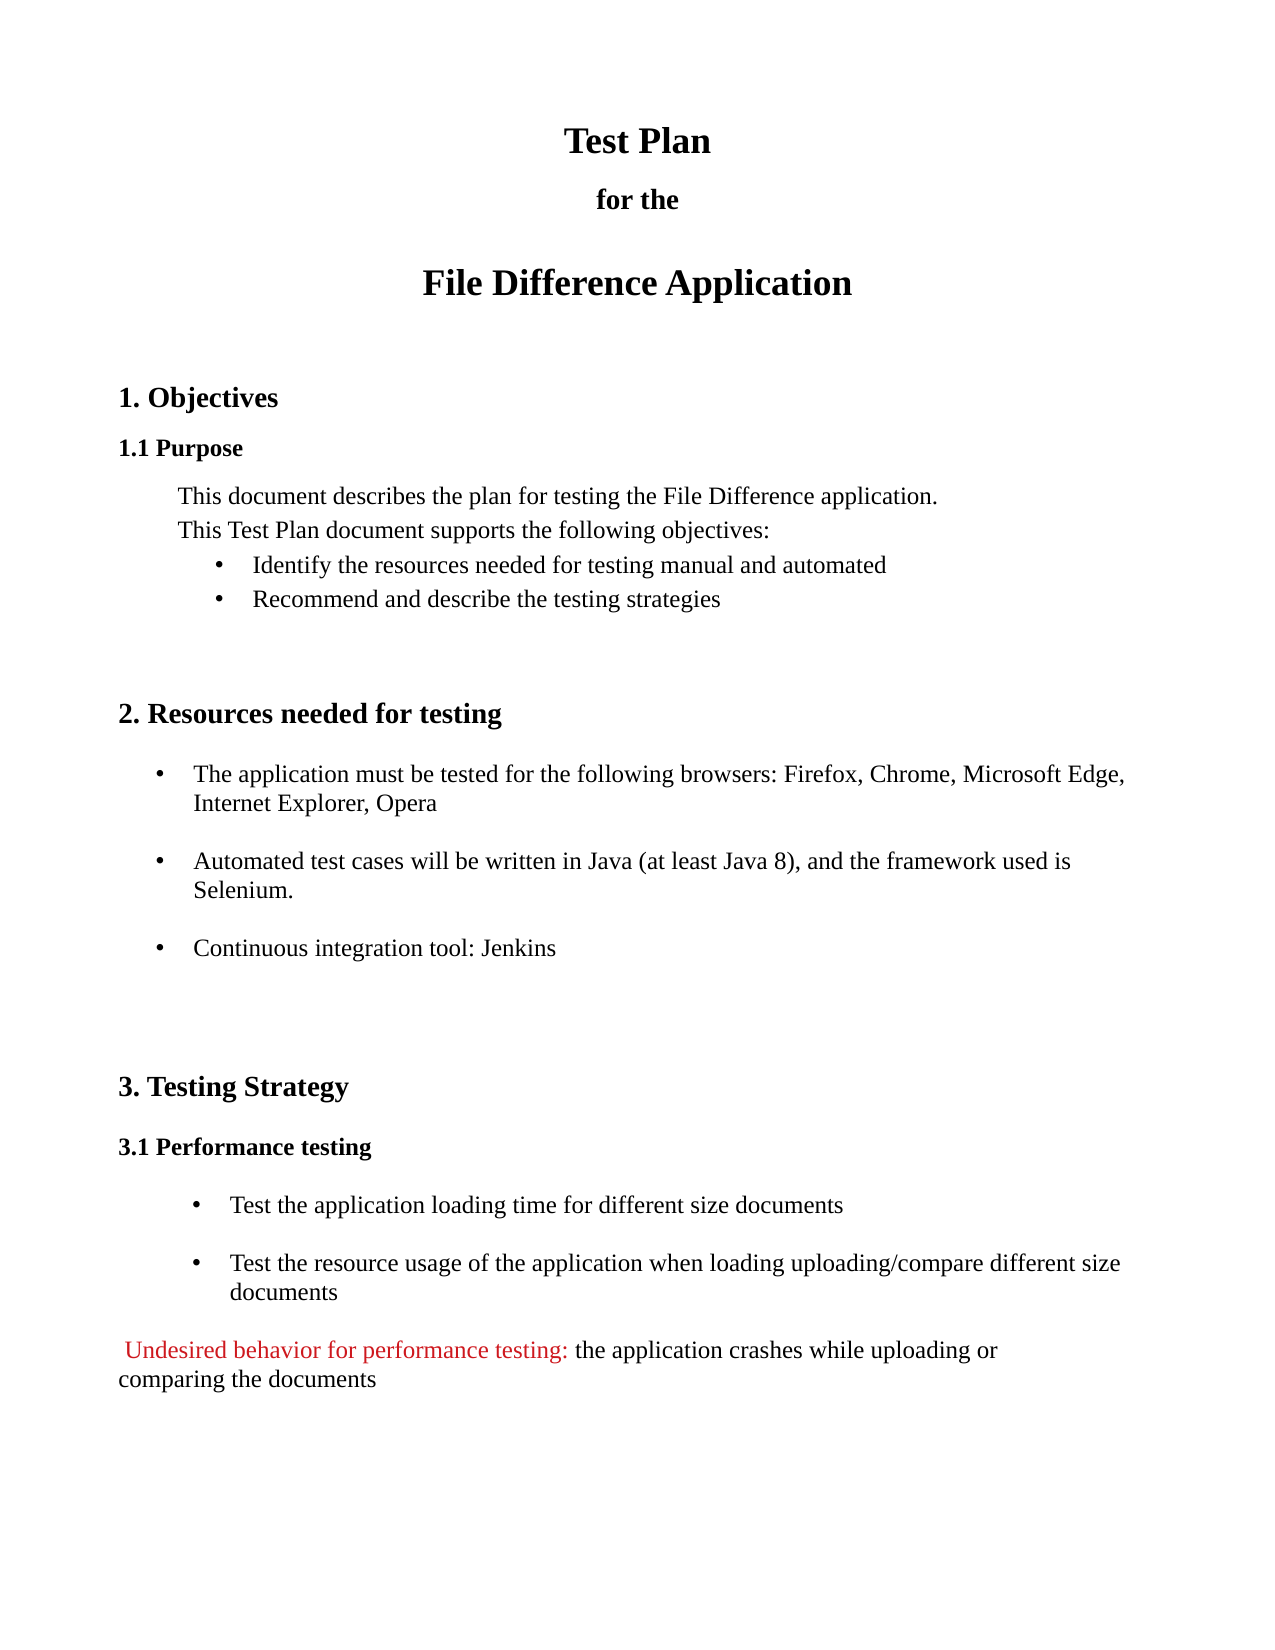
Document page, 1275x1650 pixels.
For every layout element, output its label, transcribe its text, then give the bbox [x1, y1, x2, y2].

text Test Plan [118, 118, 1157, 161]
text This Test Plan document supports the following objectives: [177, 515, 1098, 544]
text 1.1 Purpose [118, 433, 1157, 462]
text 1. Objectives [118, 380, 1157, 414]
text for the [118, 182, 1157, 216]
subtitle File Difference Application [118, 260, 1157, 303]
list Identify the resources needed for testing manual and automated [215, 550, 1157, 579]
text 2. Resources needed for testing [118, 696, 1098, 730]
text 3.1 Performance testing [118, 1132, 1098, 1161]
list Recommend and describe the testing strategies [215, 584, 1157, 613]
list Test the resource usage of the application when loading uploading/compare different size documents [192, 1248, 1157, 1306]
list Undesired behavior for performance testing: the application crashes while uploading or comparing the documents [118, 1336, 1098, 1393]
list Continuous integration tool: Jenkins [156, 933, 1157, 962]
text 3. Testing Strategy [118, 1069, 1098, 1103]
list Test the application loading time for different size documents [192, 1190, 1157, 1219]
list The application must be tested for the following browsers: Firefox, Chrome, Microsoft Edge, Internet Explorer, Opera [156, 759, 1157, 817]
list Automated test cases will be written in Java (at least Java 8), and the framework used is Selenium. [156, 846, 1157, 904]
text This document describes the plan for testing the File Difference application. [177, 481, 1098, 510]
